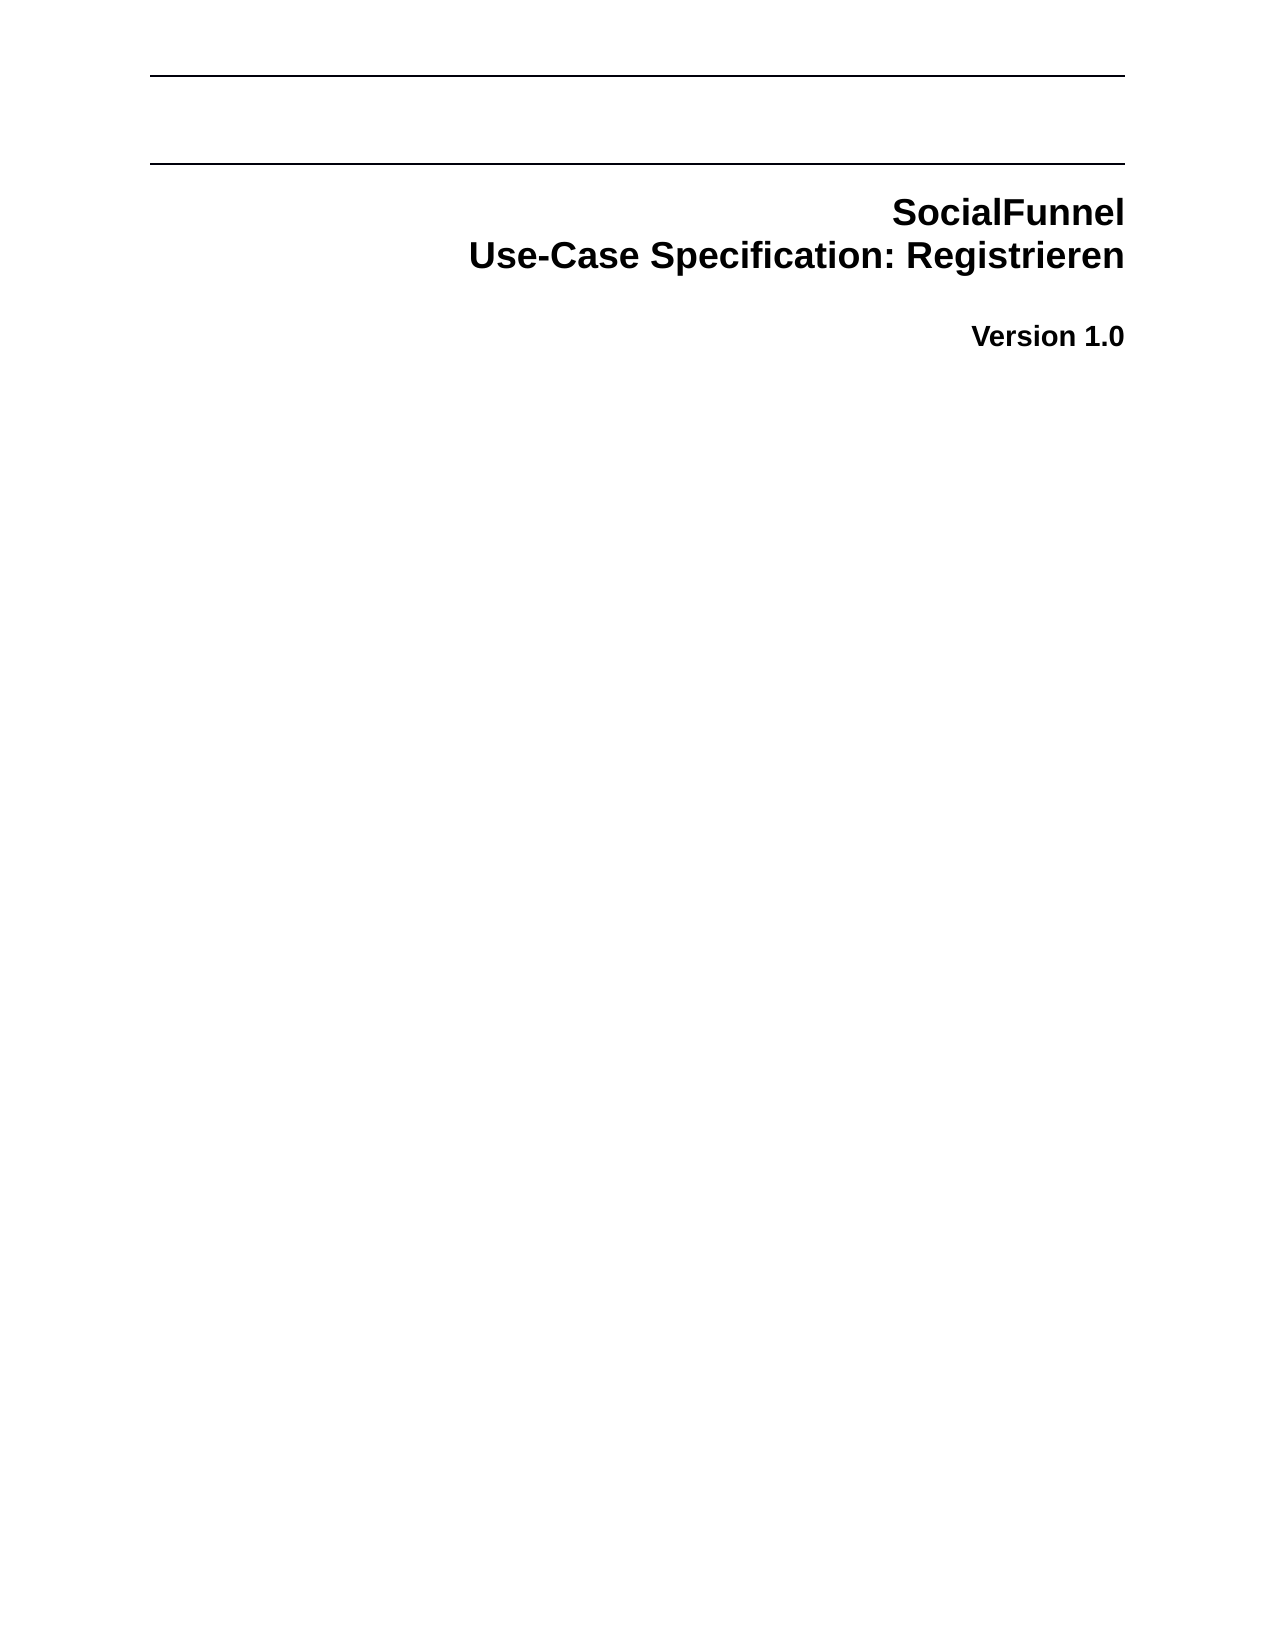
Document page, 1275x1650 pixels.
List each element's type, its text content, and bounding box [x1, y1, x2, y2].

title Use-Case Specification: Registrieren [150, 233, 1125, 276]
title Version 1.0 [150, 319, 1125, 353]
title SocialFunnel [150, 190, 1125, 233]
